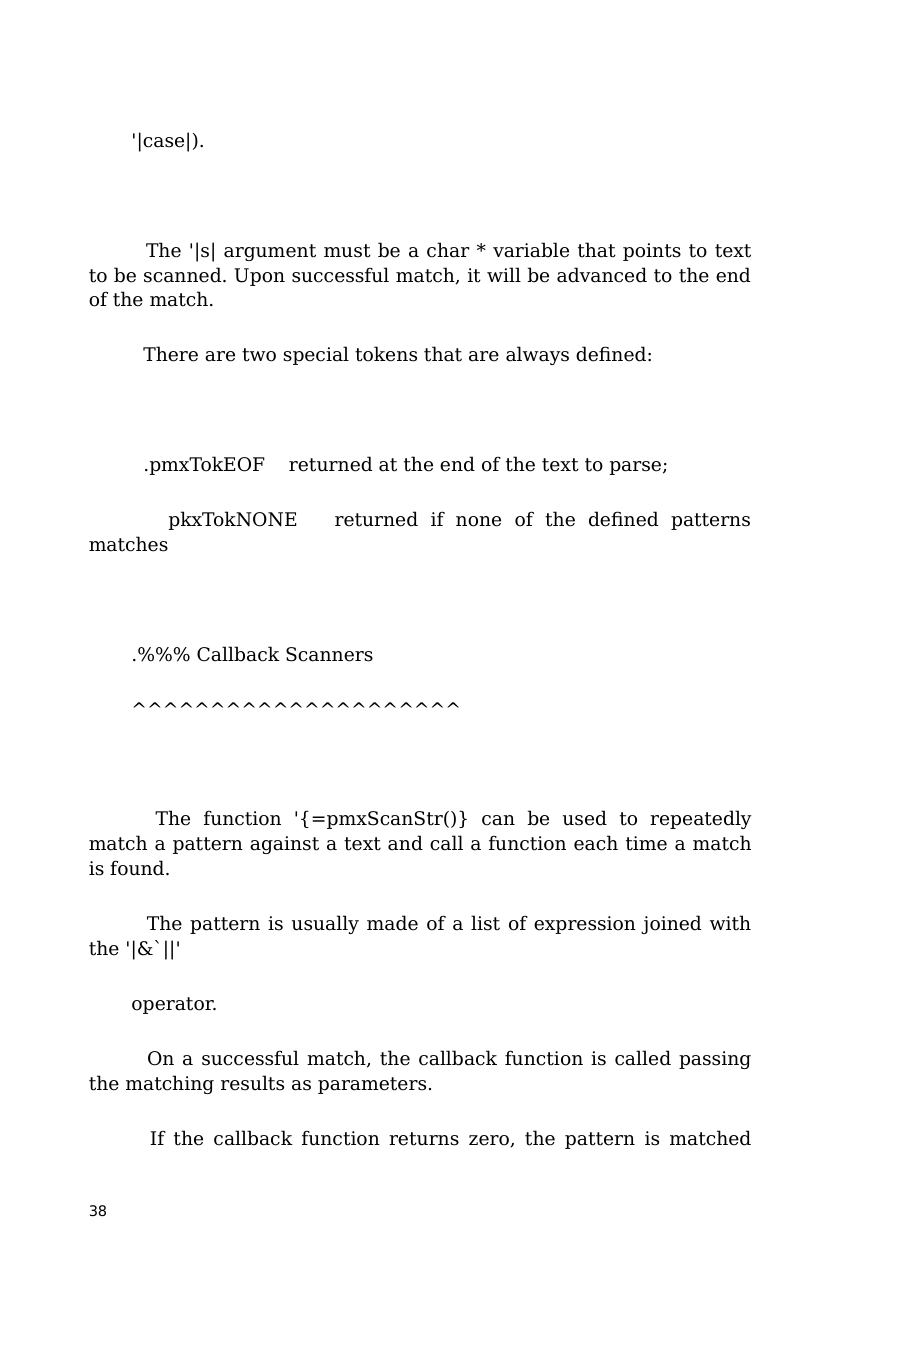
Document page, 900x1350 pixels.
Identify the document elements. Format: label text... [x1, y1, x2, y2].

text The function '{=pmxScanStr()} can be used to repeatedly match a pattern against a text and call a function each time a match is found. [88, 808, 752, 880]
text On a successful match, the callback function is called passing the matching results as parameters. [88, 1048, 752, 1094]
text The '|s| argument must be a char * variable that points to text to be scanned. Upon successful match, it will be advanced to the end of the match. [88, 240, 752, 311]
text If the callback function returns zero, the pattern is matched [88, 1128, 752, 1149]
text The pattern is usually made of a list of expression joined with the '|&`||' [88, 913, 752, 960]
text '|case|). [88, 130, 752, 152]
text operator. [88, 993, 752, 1015]
text ^^^^^^^^^^^^^^^^^^^^^ [88, 699, 752, 721]
text There are two special tokens that are always defined: [88, 344, 752, 366]
text .%%% Callback Scanners [88, 644, 752, 666]
text .pmxTokEOF returned at the end of the text to parse; [88, 454, 752, 476]
text pkxTokNONE returned if none of the defined patterns matches [88, 509, 752, 556]
